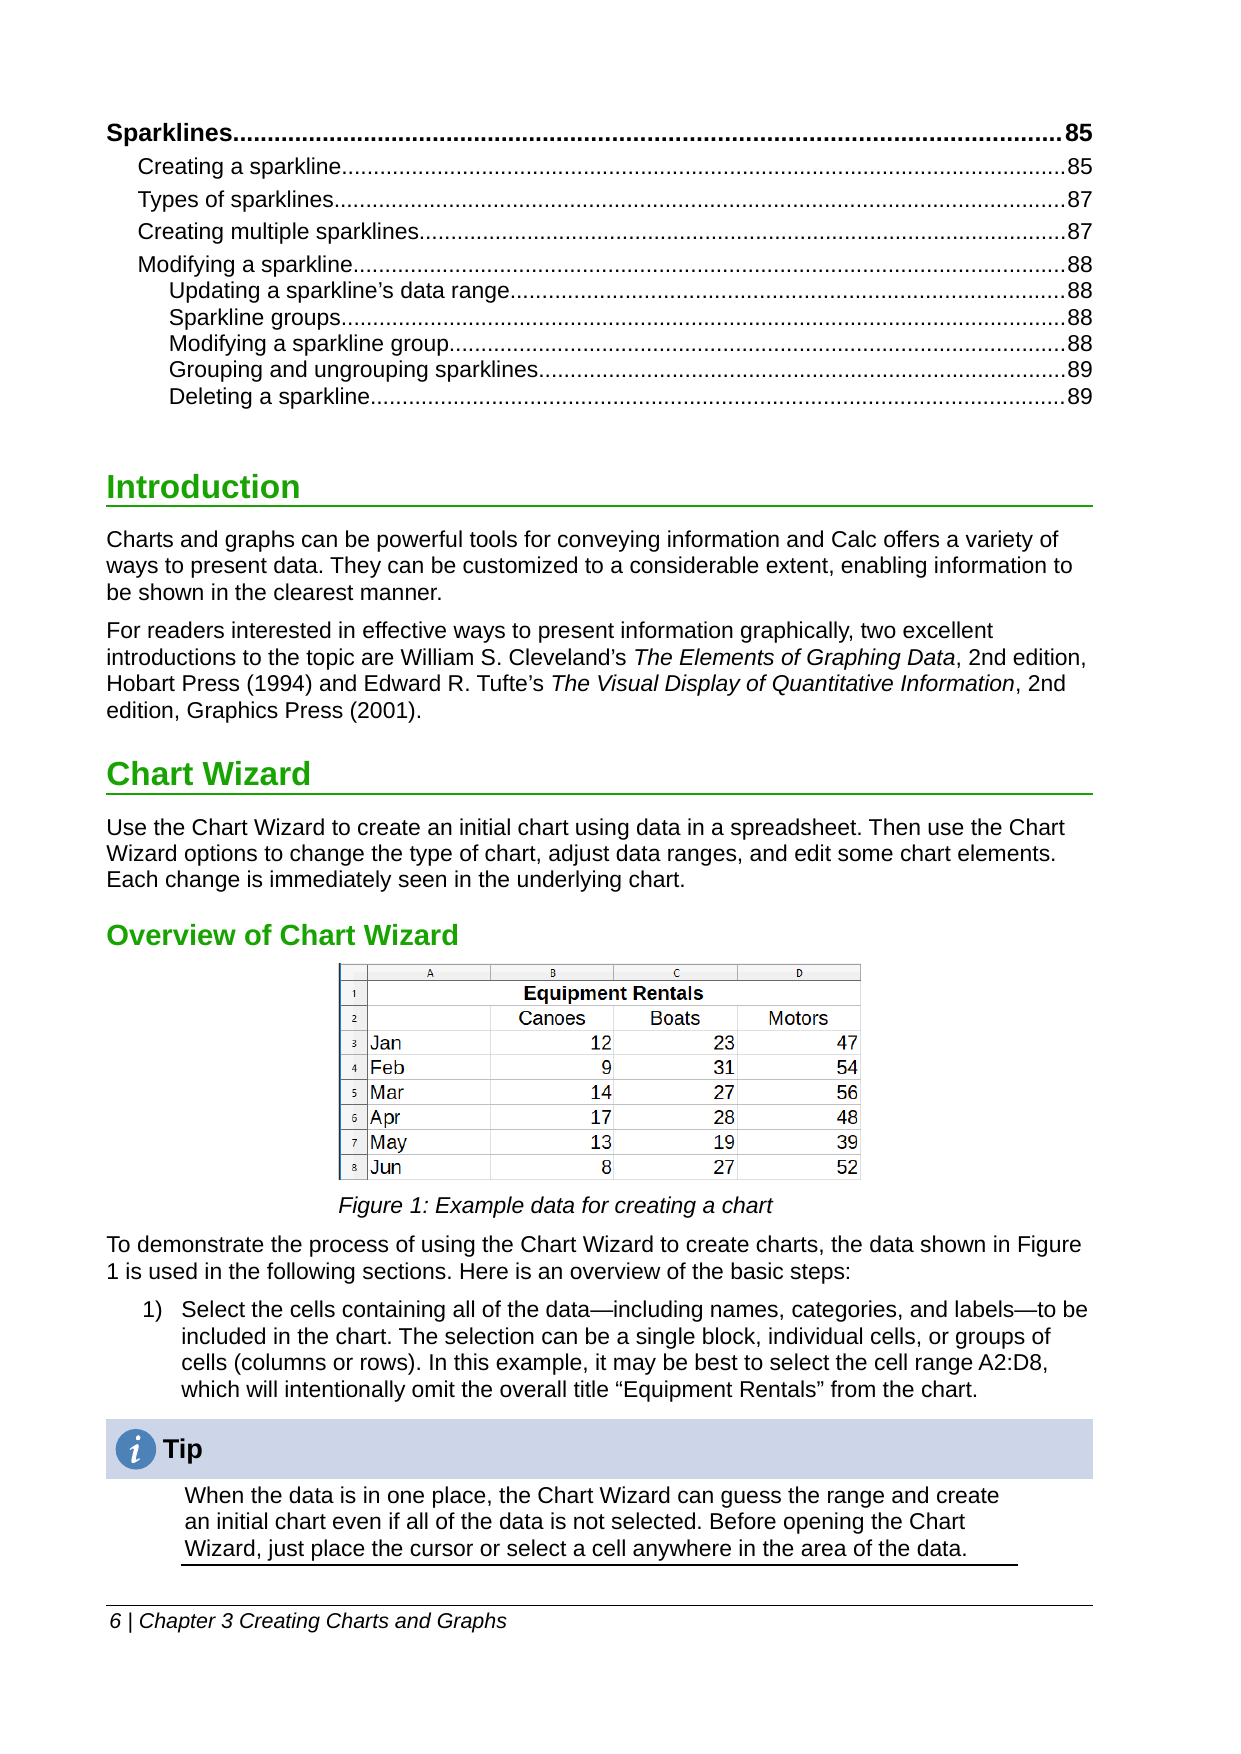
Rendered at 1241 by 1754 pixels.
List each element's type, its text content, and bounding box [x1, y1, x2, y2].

text Creating multiple sparklines 87 [137, 218, 1093, 245]
text Use the Chart Wizard to create an initial chart using data in a spreadsheet. Then use the Chart Wizard options to change the type of chart, adjust data ranges, and edit some chart elements. Each change is immediately seen in the underlying chart. [106, 813, 1093, 892]
text Charts and graphs can be powerful tools for conveying information and Calc offers a variety of ways to present data. They can be customized to a considerable extent, enabling information to be shown in the clearest manner. [106, 526, 1093, 605]
text To demonstrate the process of using the Chart Wizard to create charts, the data shown in Figure 1 is used in the following sections. Here is an overview of the basic steps: [106, 1231, 1093, 1284]
text Figure 1: Example data for creating a chart [338, 1192, 861, 1219]
subtitle Overview of Chart Wizard [106, 917, 1093, 951]
text Types of sparklines 87 [137, 186, 1093, 212]
text Modifying a sparkline group 88 [169, 330, 1093, 356]
text Sparkline groups 88 [169, 304, 1093, 330]
picture [338, 963, 861, 1180]
subtitle Introduction [106, 467, 1093, 505]
subtitle Tip [106, 1419, 1093, 1479]
subtitle Chart Wizard [106, 754, 1093, 793]
text Deleting a sparkline 89 [169, 383, 1093, 409]
text Updating a sparkline’s data range 88 [169, 277, 1093, 304]
text When the data is in one place, the Chart Wizard can guess the range and create an initial chart even if all of the data is not selected. Before opening the Chart Wizard, just place the cursor or select a cell anywhere in the area of the data. [181, 1479, 1018, 1564]
text Grouping and ungrouping sparklines 89 [169, 356, 1093, 383]
text Creating a sparkline 85 [137, 153, 1093, 179]
list Select the cells containing all of the data—including names, categories, and labels—to be included in the chart. The selection can be a single block, individual cells, or groups of cells (columns or rows). In this example, it may be best to select the cell range A2:D8, which will intentionally omit the overall title “Equipment Rentals” from the chart. [162, 1296, 1093, 1402]
text Modifying a sparkline 88 [137, 251, 1093, 277]
text Sparklines 85 [106, 118, 1093, 147]
text For readers interested in effective ways to present information graphically, two excellent introductions to the topic are William S. Cleveland’s The Elements of Graphing Data, 2nd edition, Hobart Press (1994) and Edward R. Tufte’s The Visual Display of Quantitative Information, 2nd edition, Graphics Press (2001). [106, 617, 1093, 723]
